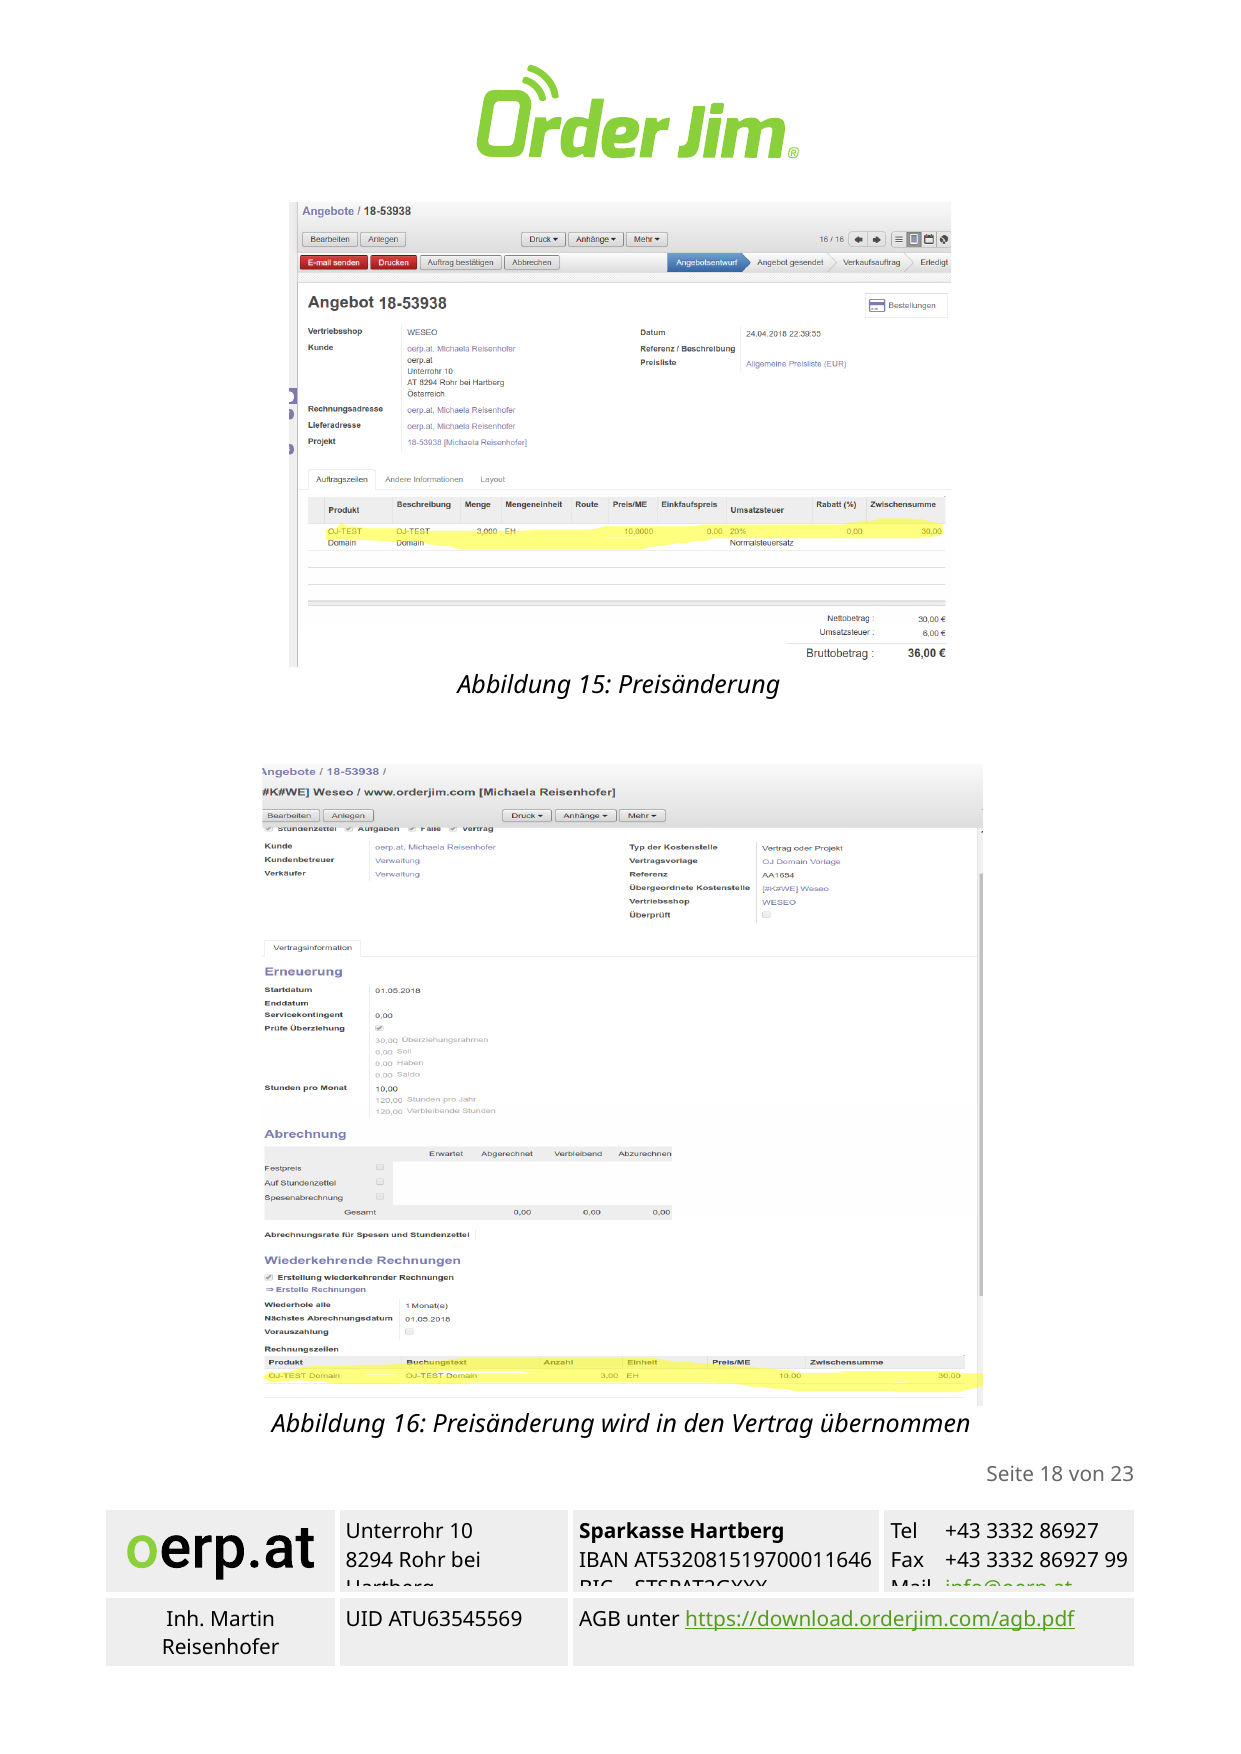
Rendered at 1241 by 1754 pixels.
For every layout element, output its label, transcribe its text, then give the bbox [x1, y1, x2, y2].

text Abbildung 15: Preisänderung [289, 667, 951, 701]
text Abbildung 16: Preisänderung wird in den Vertrag übernommen [262, 1406, 983, 1439]
picture [289, 202, 952, 667]
picture [262, 764, 983, 1406]
